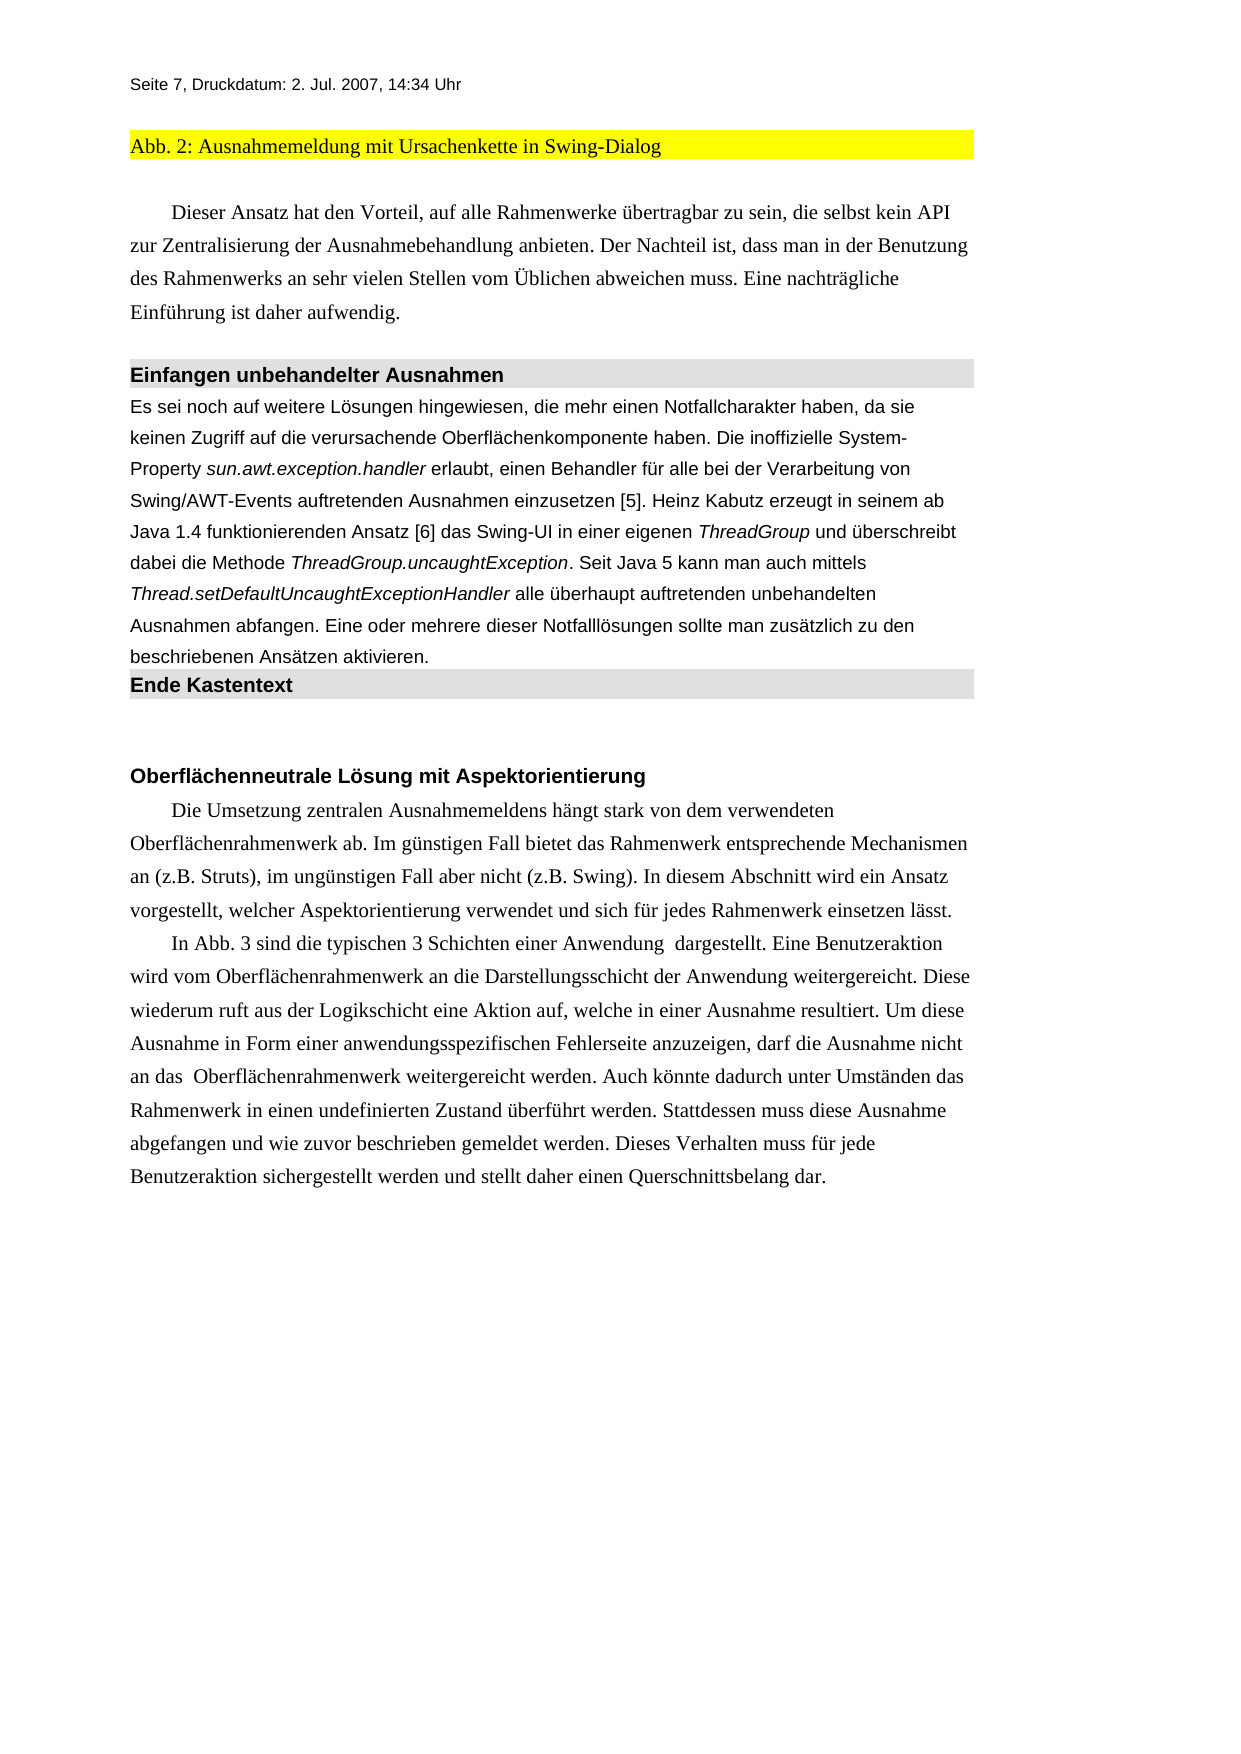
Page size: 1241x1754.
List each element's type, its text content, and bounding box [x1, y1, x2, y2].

text Es sei noch auf weitere Lösungen hingewiesen, die mehr einen Notfallcharakter haben, da sie keinen Zugriff auf die verursachende Oberflächenkomponente haben. Die inoffizielle System-Property sun.awt.exception.handler erlaubt, einen Behandler für alle bei der Verarbeitung von Swing/AWT-Events auftretenden Ausnahmen einzusetzen [5]. Heinz Kabutz erzeugt in seinem ab Java 1.4 funktionierenden Ansatz [6] das Swing-UI in einer eigenen ThreadGroup und überschreibt dabei die Methode ThreadGroup.uncaughtException. Seit Java 5 kann man auch mittels Thread.setDefaultUncaughtExceptionHandler alle überhaupt auftretenden unbehandelten Ausnahmen abfangen. Eine oder mehrere dieser Notfalllösungen sollte man zusätzlich zu den beschriebenen Ansätzen aktivieren. [130, 388, 974, 669]
text Ende Kastentext [130, 669, 974, 699]
text In Abb. 3 sind die typischen 3 Schichten einer Anwendung dargestellt. Eine Benutzeraktion wird vom Oberflächenrahmenwerk an die Darstellungsschicht der Anwendung weitergereicht. Diese wiederum ruft aus der Logikschicht eine Aktion auf, welche in einer Ausnahme resultiert. Um diese Ausnahme in Form einer anwendungsspezifischen Fehlerseite anzuzeigen, darf die Ausnahme nicht an das Oberflächenrahmenwerk weitergereicht werden. Auch könnte dadurch unter Umständen das Rahmenwerk in einen undefinierten Zustand überführt werden. Stattdessen muss diese Ausnahme abgefangen und wie zuvor beschrieben gemeldet werden. Dieses Verhalten muss für jede Benutzeraktion sichergestellt werden und stellt daher einen Querschnittsbelang dar. [130, 924, 974, 1190]
text Abb. 2: Ausnahmemeldung mit Ursachenkette in Swing-Dialog [130, 130, 974, 159]
text Einfangen unbehandelter Ausnahmen [130, 359, 974, 388]
text Die Umsetzung zentralen Ausnahmemeldens hängt stark von dem verwendeten Oberflächenrahmenwerk ab. Im günstigen Fall bietet das Rahmenwerk entsprechende Mechanismen an (z.B. Struts), im ungünstigen Fall aber nicht (z.B. Swing). In diesem Abschnitt wird ein Ansatz vorgestellt, welcher Aspektorientierung verwendet und sich für jedes Rahmenwerk einsetzen lässt. [130, 790, 974, 924]
text Oberflächenneutrale Lösung mit Aspektorientierung [130, 757, 974, 790]
text Dieser Ansatz hat den Vorteil, auf alle Rahmenwerke übertragbar zu sein, die selbst kein API zur Zentralisierung der Ausnahmebehandlung anbieten. Der Nachteil ist, dass man in der Benutzung des Rahmenwerks an sehr vielen Stellen vom Üblichen abweichen muss. Eine nachträgliche Einführung ist daher aufwendig. [130, 192, 974, 326]
